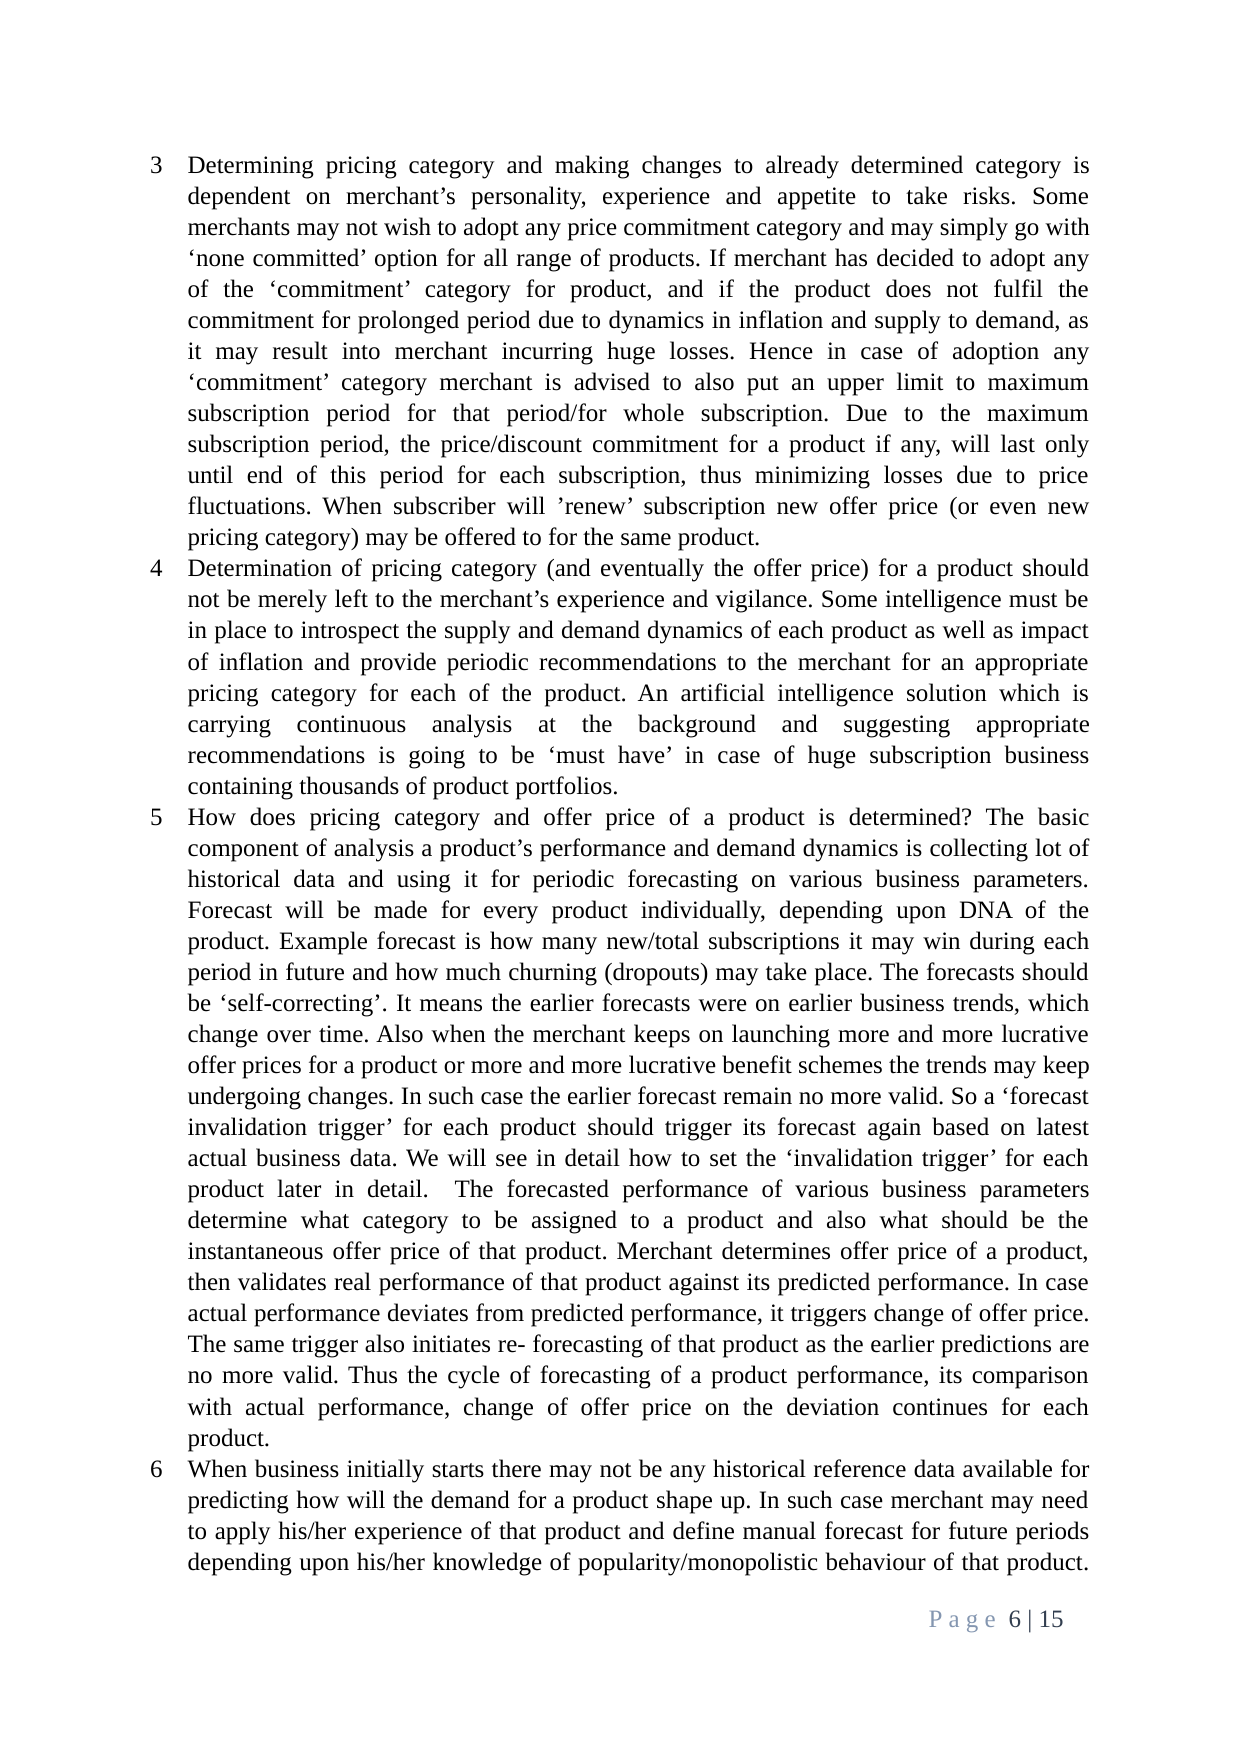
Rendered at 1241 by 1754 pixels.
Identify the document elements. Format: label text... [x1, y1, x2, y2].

list When business initially starts there may not be any historical reference data available for predicting how will the demand for a product shape up. In such case merchant may need to apply his/her experience of that product and define manual forecast for future periods depending upon his/her knowledge of popularity/monopolistic behaviour of that product. [150, 1454, 1090, 1576]
list How does pricing category and offer price of a product is determined? The basic component of analysis a product’s performance and demand dynamics is collecting lot of historical data and using it for periodic forecasting on various business parameters. Forecast will be made for every product individually, depending upon DNA of the product. Example forecast is how many new/total subscriptions it may win during each period in future and how much churning (dropouts) may take place. The forecasts should be ‘self-correcting’. It means the earlier forecasts were on earlier business trends, which change over time. Also when the merchant keeps on launching more and more lucrative offer prices for a product or more and more lucrative benefit schemes the trends may keep undergoing changes. In such case the earlier forecast remain no more valid. So a ‘forecast invalidation trigger’ for each product should trigger its forecast again based on latest actual business data. We will see in detail how to set the ‘invalidation trigger’ for each product later in detail. The forecasted performance of various business parameters determine what category to be assigned to a product and also what should be the instantaneous offer price of that product. Merchant determines offer price of a product, then validates real performance of that product against its predicted performance. In case actual performance deviates from predicted performance, it triggers change of offer price. The same trigger also initiates re- forecasting of that product as the earlier predictions are no more valid. Thus the cycle of forecasting of a product performance, its comparison with actual performance, change of offer price on the deviation continues for each product. [150, 802, 1090, 1451]
list Determination of pricing category (and eventually the offer price) for a product should not be merely left to the merchant’s experience and vigilance. Some intelligence must be in place to introspect the supply and demand dynamics of each product as well as impact of inflation and provide periodic recommendations to the merchant for an appropriate pricing category for each of the product. An artificial intelligence solution which is carrying continuous analysis at the background and suggesting appropriate recommendations is going to be ‘must have’ in case of huge subscription business containing thousands of product portfolios. [150, 553, 1090, 799]
list Determining pricing category and making changes to already determined category is dependent on merchant’s personality, experience and appetite to take risks. Some merchants may not wish to adopt any price commitment category and may simply go with ‘none committed’ option for all range of products. If merchant has decided to adopt any of the ‘commitment’ category for product, and if the product does not fulfil the commitment for prolonged period due to dynamics in inflation and supply to demand, as it may result into merchant incurring huge losses. Hence in case of adoption any ‘commitment’ category merchant is advised to also put an upper limit to maximum subscription period for that period/for whole subscription. Due to the maximum subscription period, the price/discount commitment for a product if any, will last only until end of this period for each subscription, thus minimizing losses due to price fluctuations. When subscriber will ’renew’ subscription new offer price (or even new pricing category) may be offered to for the same product. [150, 150, 1090, 551]
